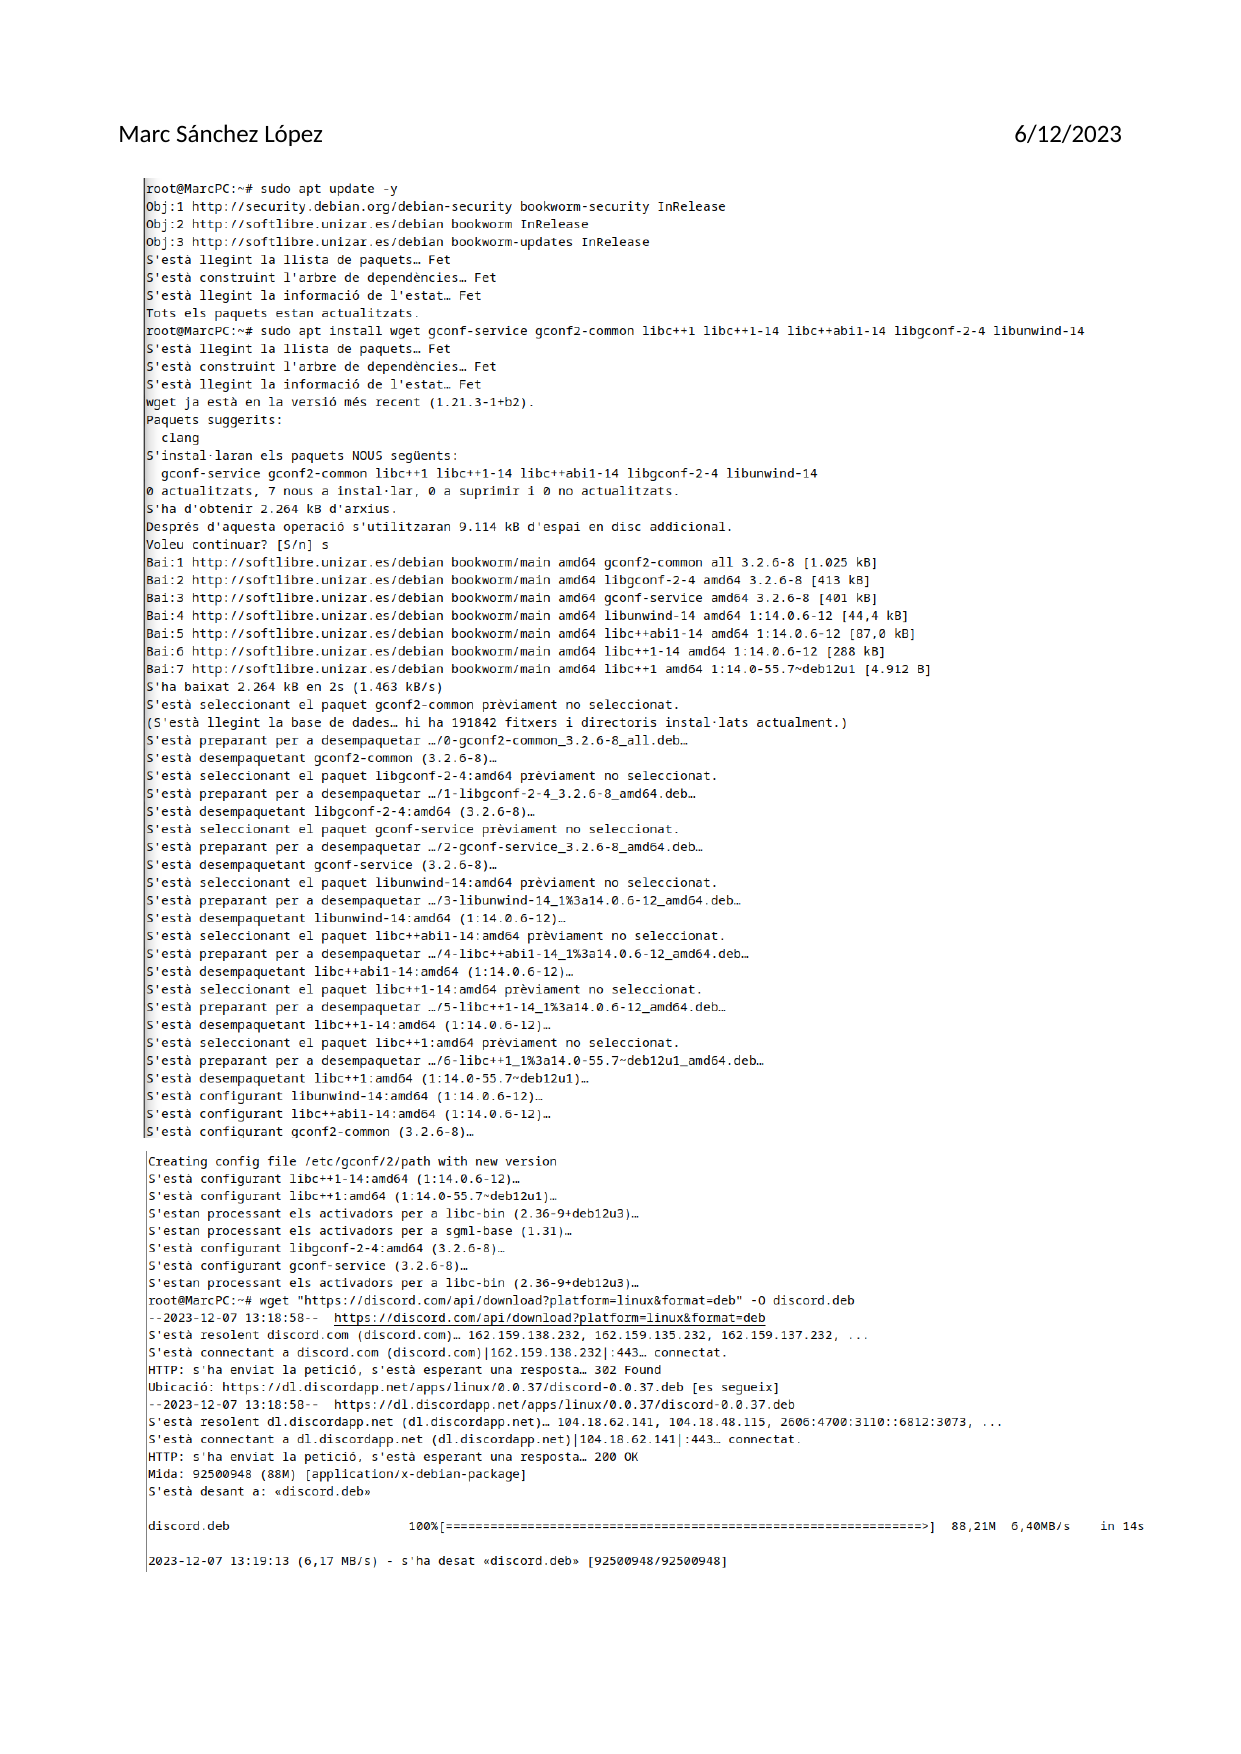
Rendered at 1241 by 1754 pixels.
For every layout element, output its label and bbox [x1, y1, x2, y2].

picture [143, 178, 1097, 1138]
picture [146, 1151, 1151, 1572]
